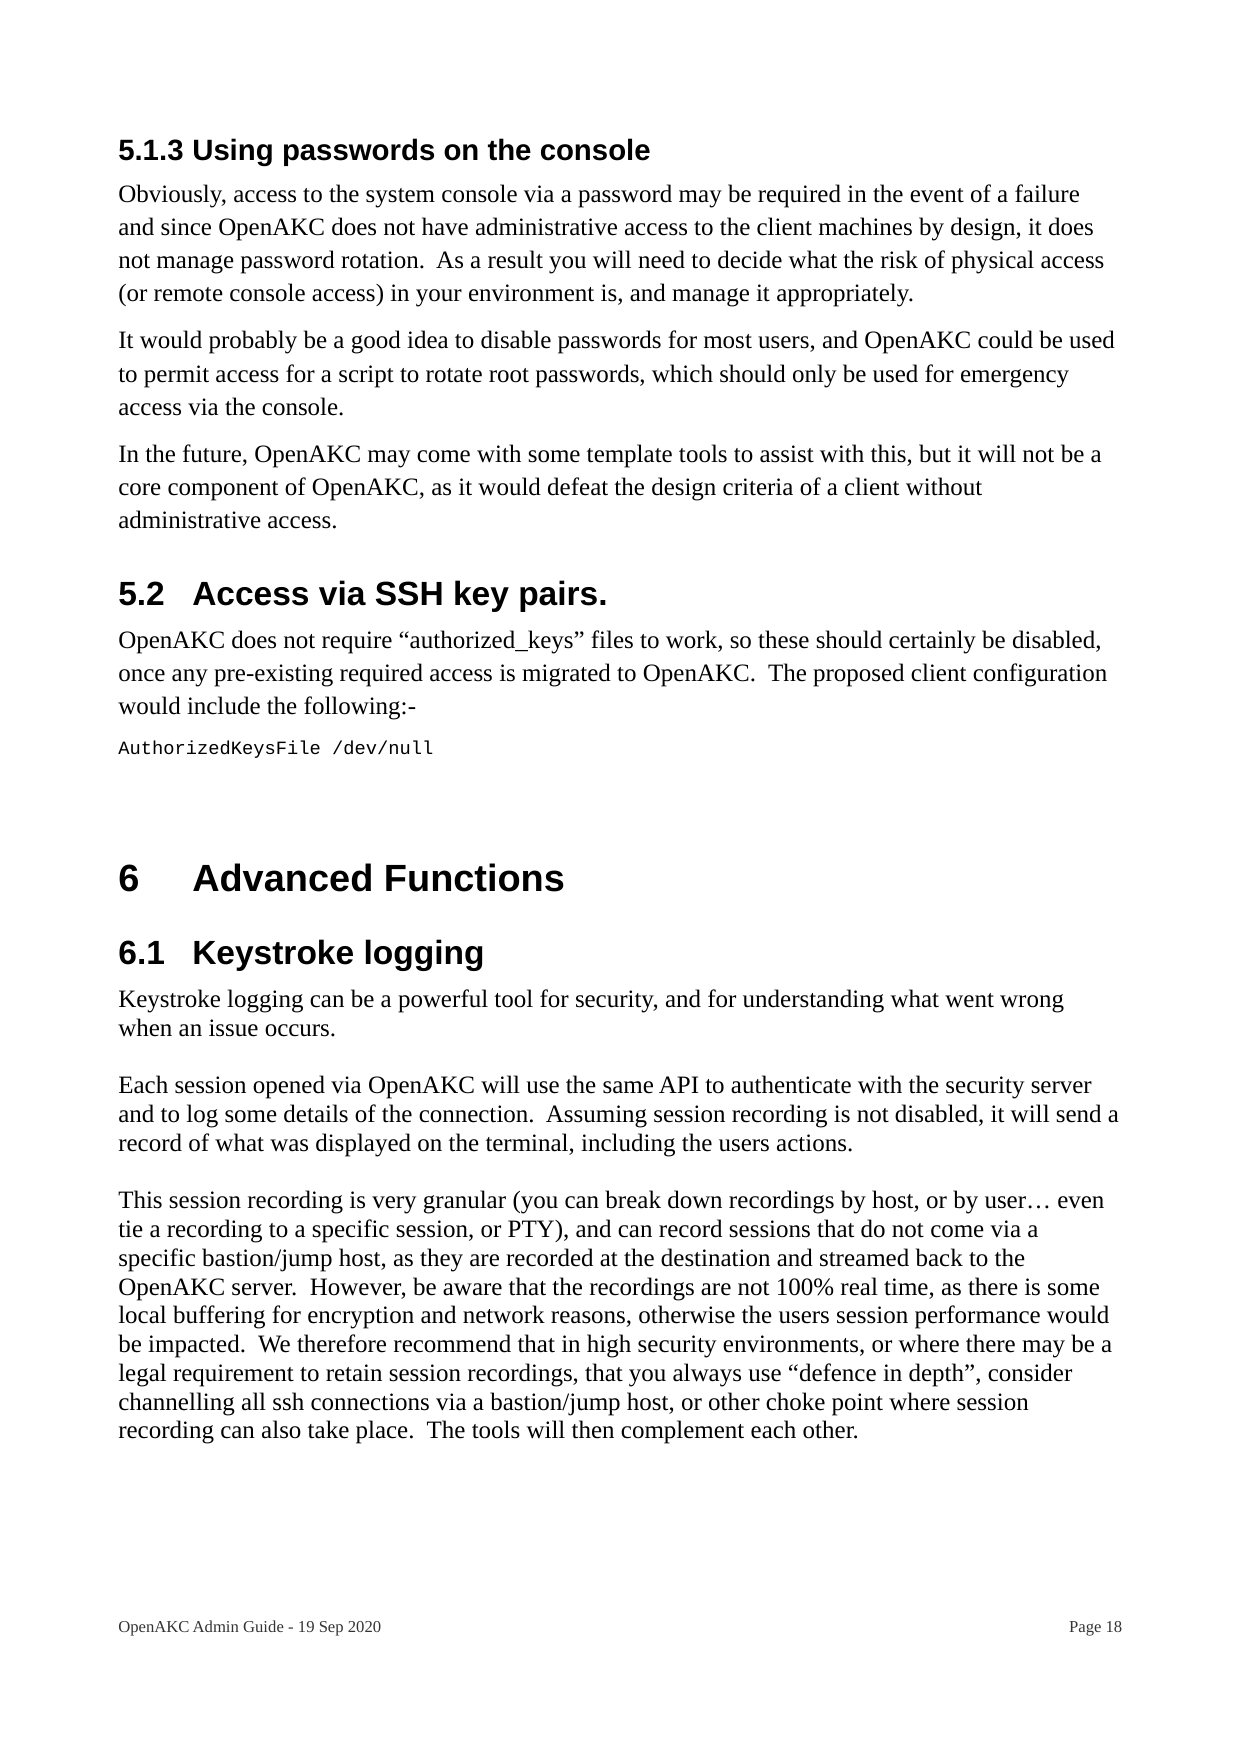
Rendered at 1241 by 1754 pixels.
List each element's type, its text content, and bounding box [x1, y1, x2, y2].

subtitle 5.1.3 Using passwords on the console [118, 133, 1122, 166]
subtitle 6 Advanced Functions [118, 856, 1122, 900]
text Each session opened via OpenAKC will use the same API to authenticate with the security server and to log some details of the connection. Assuming session recording is not disabled, it will send a record of what was displayed on the terminal, including the users actions. [118, 1070, 1122, 1157]
text Keystroke logging can be a powerful tool for security, and for understanding what went wrong when an issue occurs. [118, 984, 1122, 1042]
subtitle 6.1 Keystroke logging [118, 933, 1122, 972]
text OpenAKC does not require “authorized_keys” files to work, so these should certainly be disabled, once any pre-existing required access is migrated to OpenAKC. The proposed client configuration would include the following:- [118, 625, 1122, 720]
text Obviously, access to the system console via a password may be required in the event of a failure and since OpenAKC does not have administrative access to the client machines by design, it does not manage password rotation. As a result you will need to decide what the risk of physical access (or remote console access) in your environment is, and manage it appropriately. [118, 179, 1122, 307]
text In the future, OpenAKC may come with some template tools to assist with this, but it will not be a core component of OpenAKC, as it would defeat the design criteria of a client without administrative access. [118, 439, 1122, 534]
subtitle 5.2 Access via SSH key pairs. [118, 574, 1122, 612]
text This session recording is very granular (you can break down recordings by host, or by user… even tie a recording to a specific session, or PTY), and can record sessions that do not come via a specific bastion/jump host, as they are recorded at the destination and streamed back to the OpenAKC server. However, be aware that the recordings are not 100% real time, as there is some local buffering for encryption and network reasons, otherwise the users session performance would be impacted. We therefore recommend that in high security environments, or where there may be a legal requirement to retain session recordings, that you always use “defence in depth”, consider channelling all ssh connections via a bastion/jump host, or other choke point where session recording can also take place. The tools will then complement each other. [118, 1185, 1122, 1444]
text It would probably be a good idea to disable passwords for most users, and OpenAKC could be used to permit access for a script to rotate root passwords, which should only be used for emergency access via the console. [118, 326, 1122, 420]
text AuthorizedKeysFile /dev/null [118, 738, 1122, 783]
